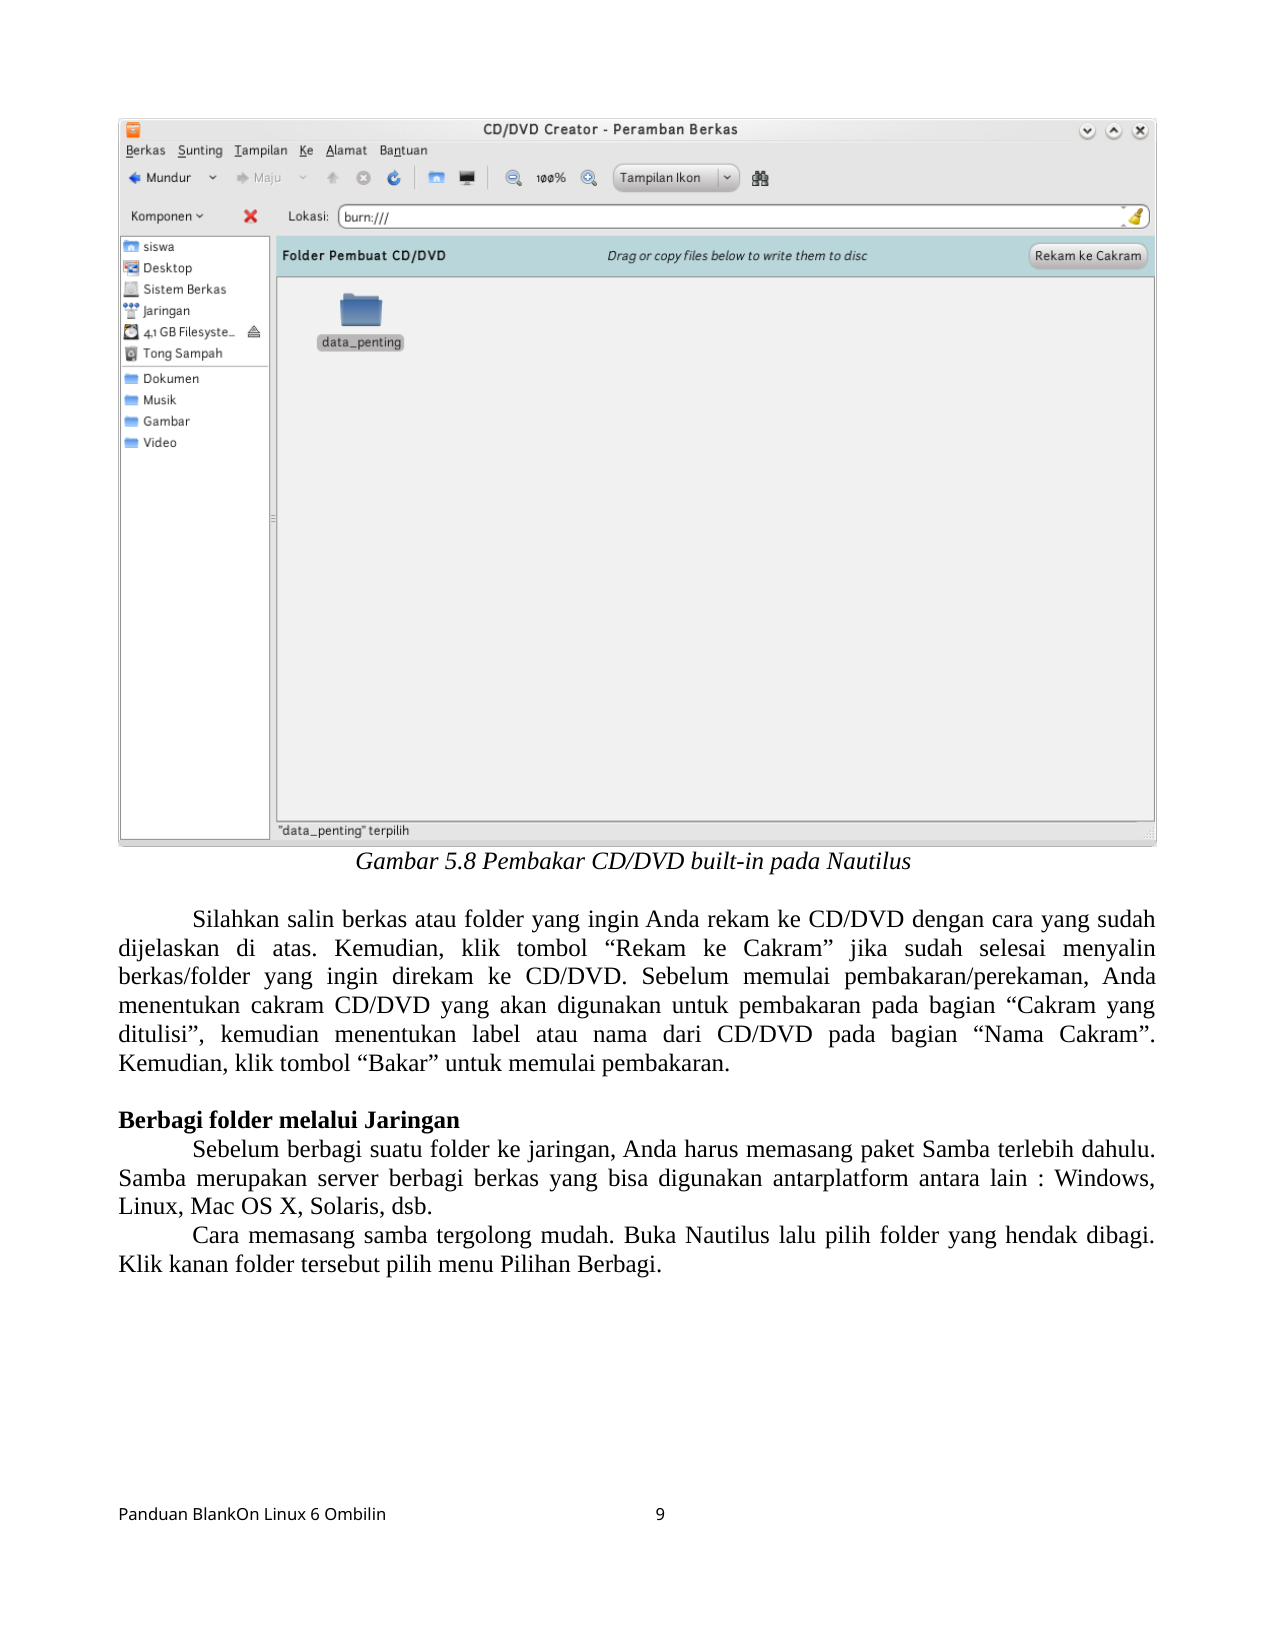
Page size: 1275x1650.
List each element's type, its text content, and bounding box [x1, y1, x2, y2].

text Gambar 5.8 Pembakar CD/DVD built-in pada Nautilus [118, 847, 1157, 875]
text Sebelum berbagi suatu folder ke jaringan, Anda harus memasang paket Samba terlebih dahulu. Samba merupakan server berbagi berkas yang bisa digunakan antarplatform antara lain : Windows, Linux, Mac OS X, Solaris, dsb. [118, 1134, 1157, 1220]
text Berbagi folder melalui Jaringan [118, 1105, 1157, 1134]
picture [118, 118, 1157, 847]
text Cara memasang samba tergolong mudah. Buka Nautilus lalu pilih folder yang hendak dibagi. Klik kanan folder tersebut pilih menu Pilihan Berbagi. [118, 1220, 1157, 1278]
text Silahkan salin berkas atau folder yang ingin Anda rekam ke CD/DVD dengan cara yang sudah dijelaskan di atas. Kemudian, klik tombol “Rekam ke Cakram” jika sudah selesai menyalin berkas/folder yang ingin direkam ke CD/DVD. Sebelum memulai pembakaran/perekaman, Anda menentukan cakram CD/DVD yang akan digunakan untuk pembakaran pada bagian “Cakram yang ditulisi”, kemudian menentukan label atau nama dari CD/DVD pada bagian “Nama Cakram”. Kemudian, klik tombol “Bakar” untuk memulai pembakaran. [118, 904, 1157, 1076]
